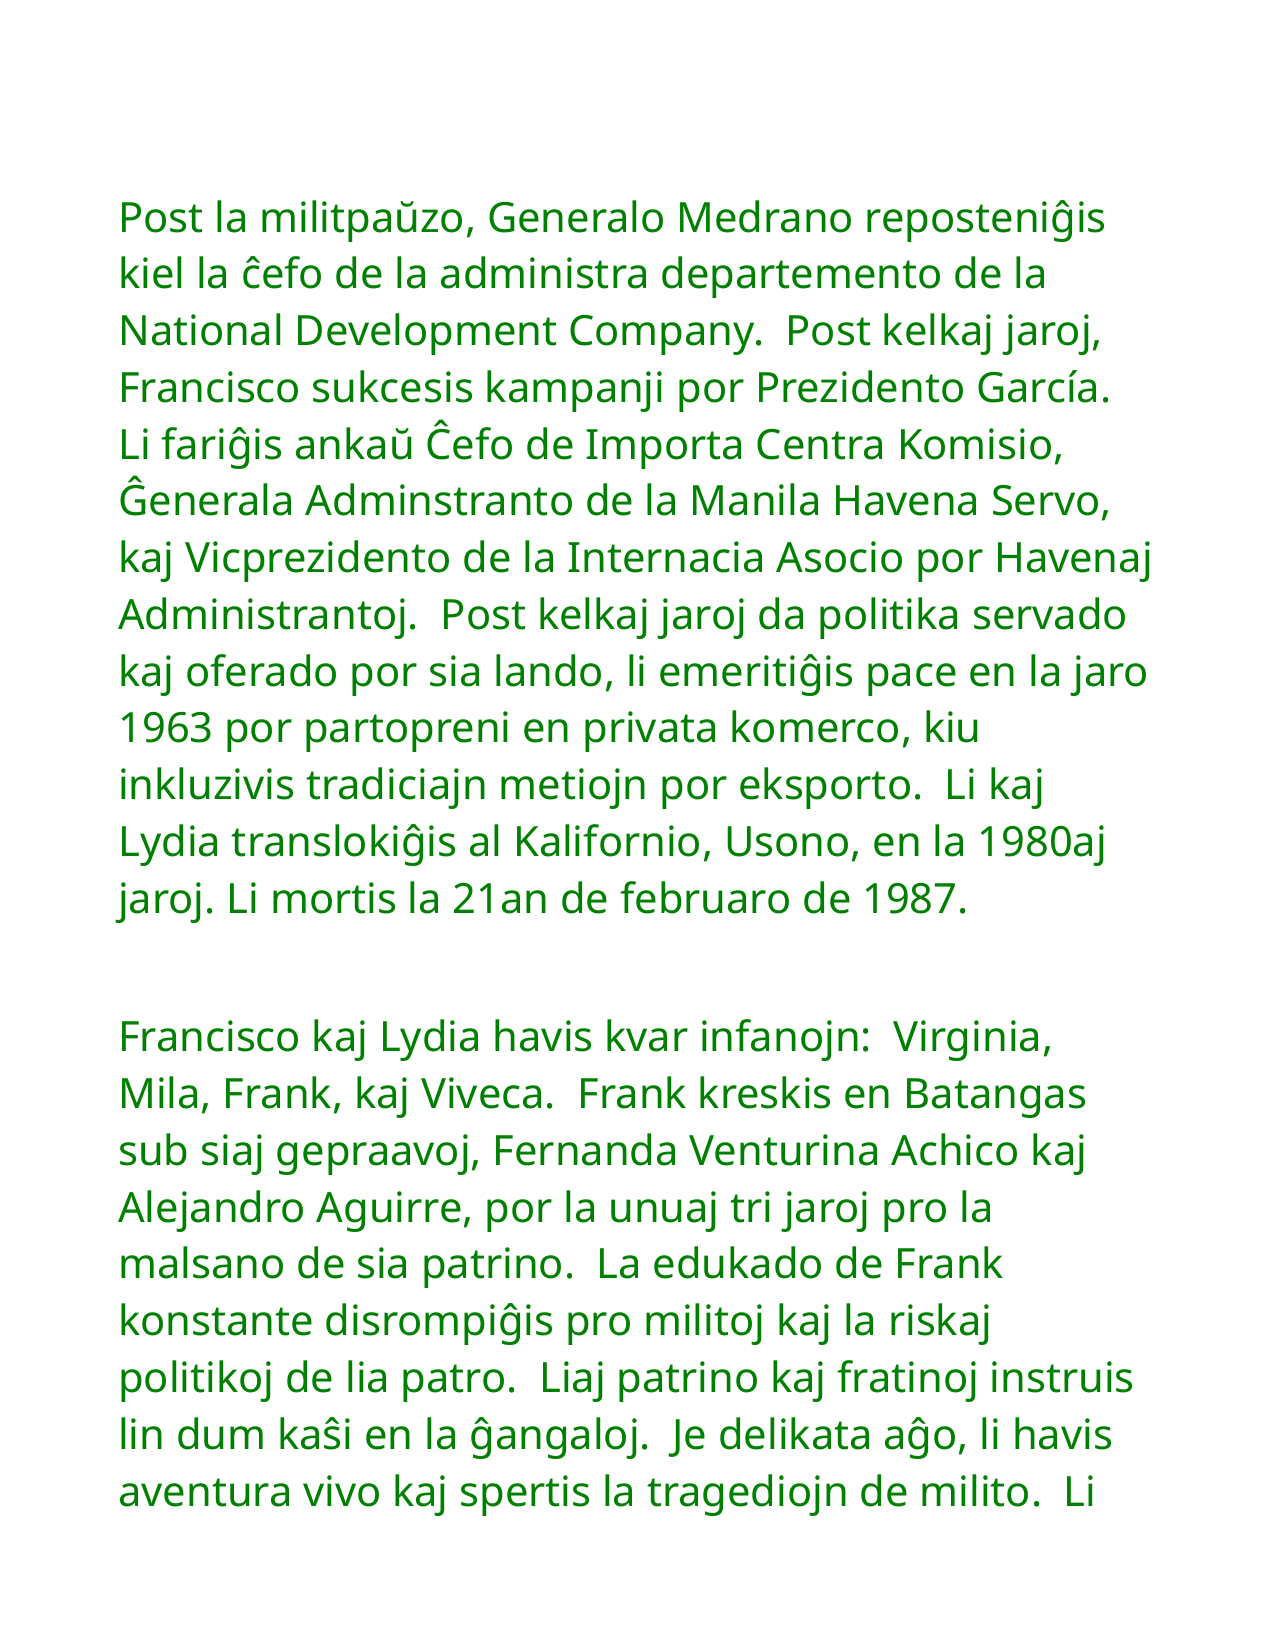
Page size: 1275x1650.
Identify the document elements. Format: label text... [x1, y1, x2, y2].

text Francisco kaj Lydia havis kvar infanojn: Virginia, Mila, Frank, kaj Viveca. Frank kreskis en Batangas sub siaj gepraavoj, Fernanda Venturina Achico kaj Alejandro Aguirre, por la unuaj tri jaroj pro la malsano de sia patrino. La edukado de Frank konstante disrompiĝis pro militoj kaj la riskaj politikoj de lia patro. Liaj patrino kaj fratinoj instruis lin dum kaŝi en la ĝangaloj. Je delikata aĝo, li havis aventura vivo kaj spertis la tragediojn de milito. Li [118, 1007, 1157, 1518]
text Post la militpaŭzo, Generalo Medrano reposteniĝis kiel la ĉefo de la administra departemento de la National Development Company. Post kelkaj jaroj, Francisco sukcesis kampanji por Prezidento García. Li fariĝis ankaŭ Ĉefo de Importa Centra Komisio, Ĝenerala Adminstranto de la Manila Havena Servo, kaj Vicprezidento de la Internacia Asocio por Havenaj Administrantoj. Post kelkaj jaroj da politika servado kaj oferado por sia lando, li emeritiĝis pace en la jaro 1963 por partopreni en privata komerco, kiu inkluzivis tradiciajn metiojn por eksporto. Li kaj Lydia translokiĝis al Kalifornio, Usono, en la 1980aj jaroj. Li mortis la 21an de februaro de 1987. [118, 187, 1157, 925]
